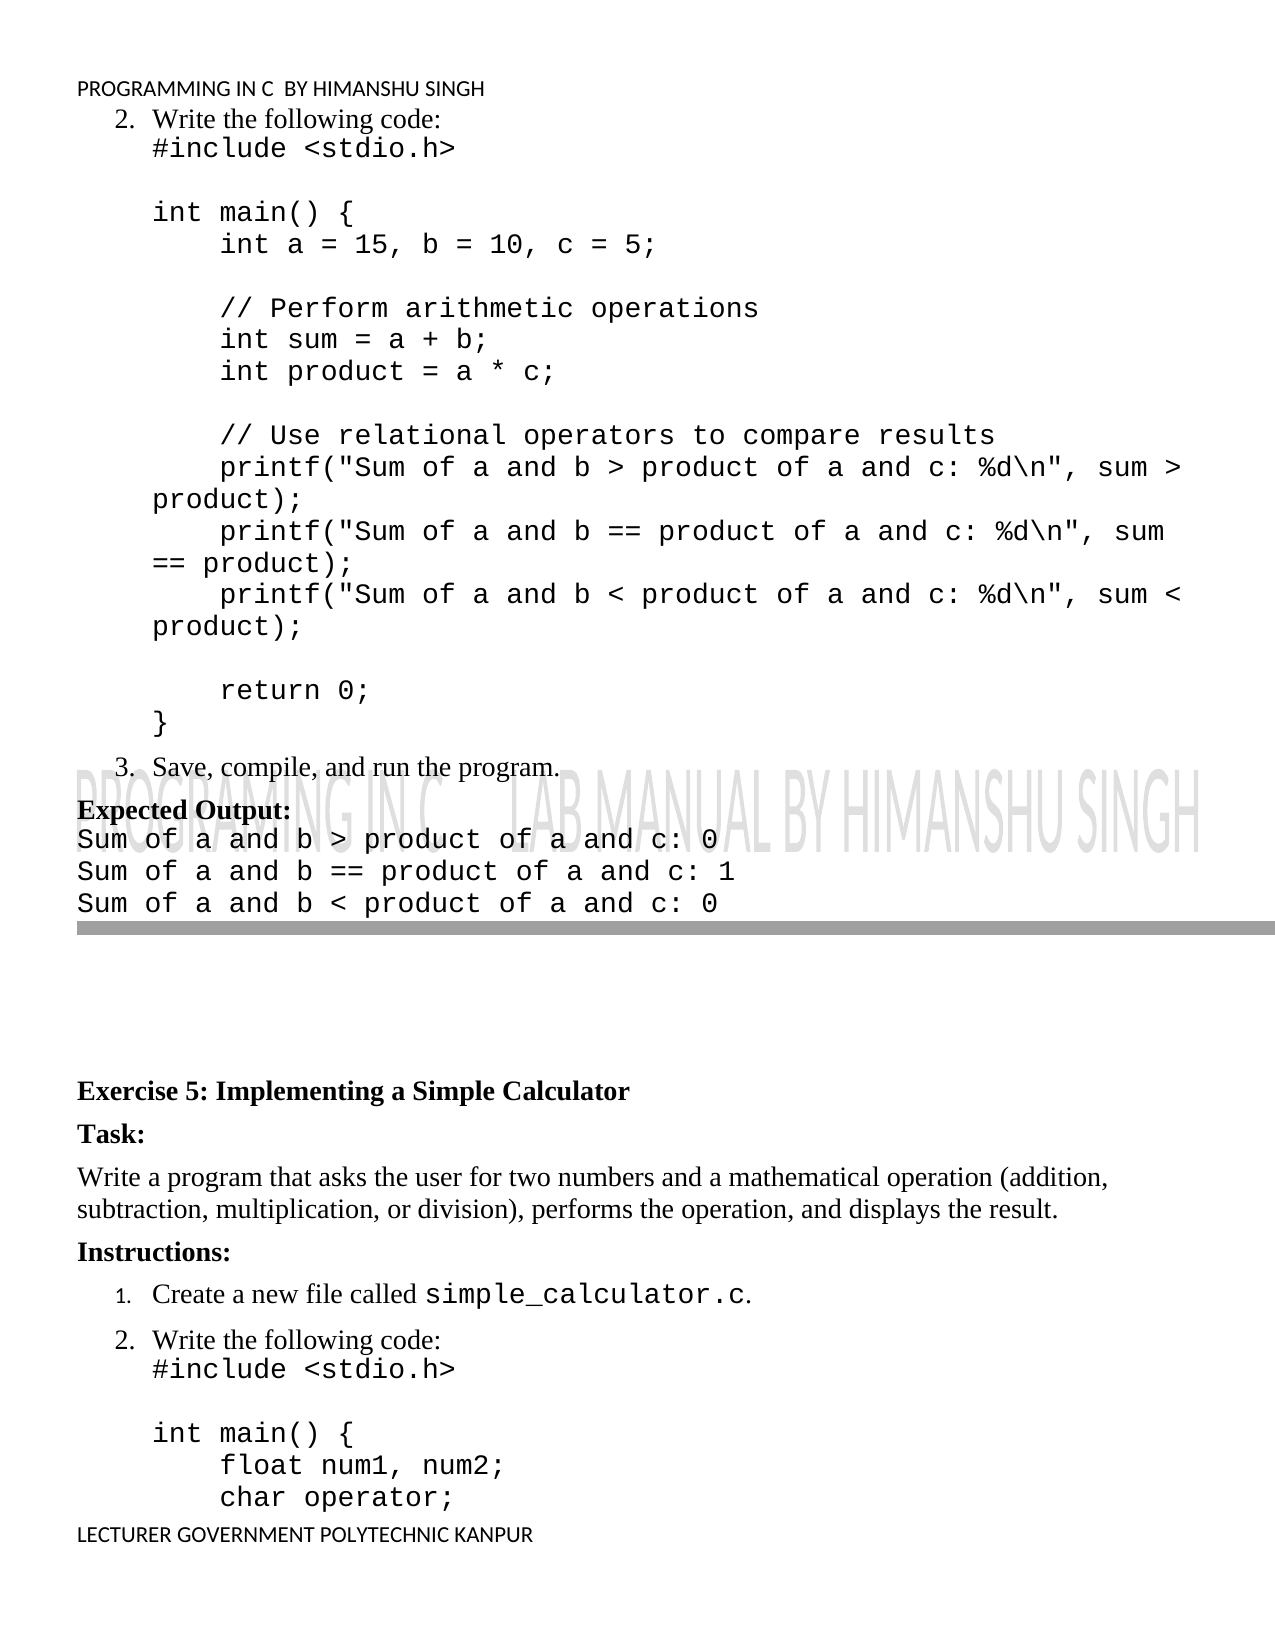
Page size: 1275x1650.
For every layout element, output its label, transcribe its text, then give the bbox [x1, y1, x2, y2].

text Expected Output: [390, 793, 400, 826]
text Expected Output: [608, 793, 621, 823]
text Expected Output: [1043, 793, 1057, 826]
text #include <stdio.h> [152, 1355, 1198, 1387]
text printf("Sum of a and b == product of a and c: %d\n", sum == product); [152, 517, 1198, 581]
text Expected Output: [549, 793, 560, 826]
text int product = a * c; [152, 357, 1198, 389]
text Sum of a and b < product of a and c: 0 [77, 889, 1198, 921]
text return 0; [152, 676, 1198, 708]
text Expected Output: [801, 793, 816, 826]
text Expected Output: [1083, 793, 1101, 826]
text Expected Output: [253, 793, 267, 817]
text Task: [77, 1117, 1198, 1149]
text Exercise 5: Implementing a Simple Calculator [77, 1074, 1198, 1106]
list Create a new file called simple_calculator.c. [114, 1278, 1198, 1312]
text float num1, num2; [152, 1451, 1198, 1483]
text Expected Output: [965, 793, 975, 826]
text Expected Output: [655, 793, 665, 826]
text Expected Output: [82, 807, 101, 826]
list Save, compile, and run the program. [114, 750, 1198, 783]
text printf("Sum of a and b < product of a and c: %d\n", sum < product); [152, 581, 1198, 644]
text printf("Sum of a and b > product of a and c: %d\n", sum > product); [152, 453, 1198, 517]
text Expected Output: [203, 793, 219, 826]
text Expected Output: [306, 793, 316, 826]
text } [152, 708, 1198, 740]
text Expected Output: [631, 793, 643, 826]
text // Perform arithmetic operations [152, 294, 1198, 326]
text Expected Output: [676, 793, 686, 826]
text Expected Output: [330, 793, 368, 826]
text Expected Output: [162, 793, 189, 826]
text Expected Output: [980, 793, 998, 826]
text Expected Output: [517, 793, 537, 826]
text Write a program that asks the user for two numbers and a mathematical operation (addition, subtraction, multiplication, or division), performs the operation, and displays the result. [77, 1159, 1198, 1224]
text Expected Output: [116, 793, 126, 826]
text Expected Output: [743, 793, 754, 826]
text int a = 15, b = 10, c = 5; [152, 230, 1198, 262]
text Expected Output: [1148, 793, 1174, 826]
text Expected Output: [576, 793, 597, 826]
text // Use relational operators to compare results [152, 421, 1198, 453]
text Expected Output: [130, 793, 149, 826]
text Expected Output: [990, 793, 1008, 826]
text char operator; [152, 1483, 1198, 1514]
text int main() { [152, 1419, 1198, 1451]
text Expected Output: [1062, 793, 1092, 826]
list Write the following code: [114, 1323, 1198, 1355]
text Sum of a and b == product of a and c: 1 [77, 857, 1198, 889]
text Expected Output: [944, 793, 955, 826]
text Expected Output: [759, 793, 785, 826]
text Sum of a and b > product of a and c: 0 [77, 826, 1198, 857]
text Expected Output: [821, 793, 844, 826]
text int sum = a + b; [152, 326, 1198, 357]
text Expected Output: [897, 793, 910, 824]
text Expected Output: [921, 793, 932, 826]
text Expected Output: [405, 793, 421, 826]
text Expected Output: [721, 793, 731, 826]
text #include <stdio.h> [152, 134, 1198, 166]
list Write the following code: [114, 102, 1198, 134]
text Instructions: [77, 1235, 1198, 1267]
text Expected Output: [425, 793, 512, 826]
text int main() { [152, 198, 1198, 230]
text Expected Output: [702, 793, 716, 826]
